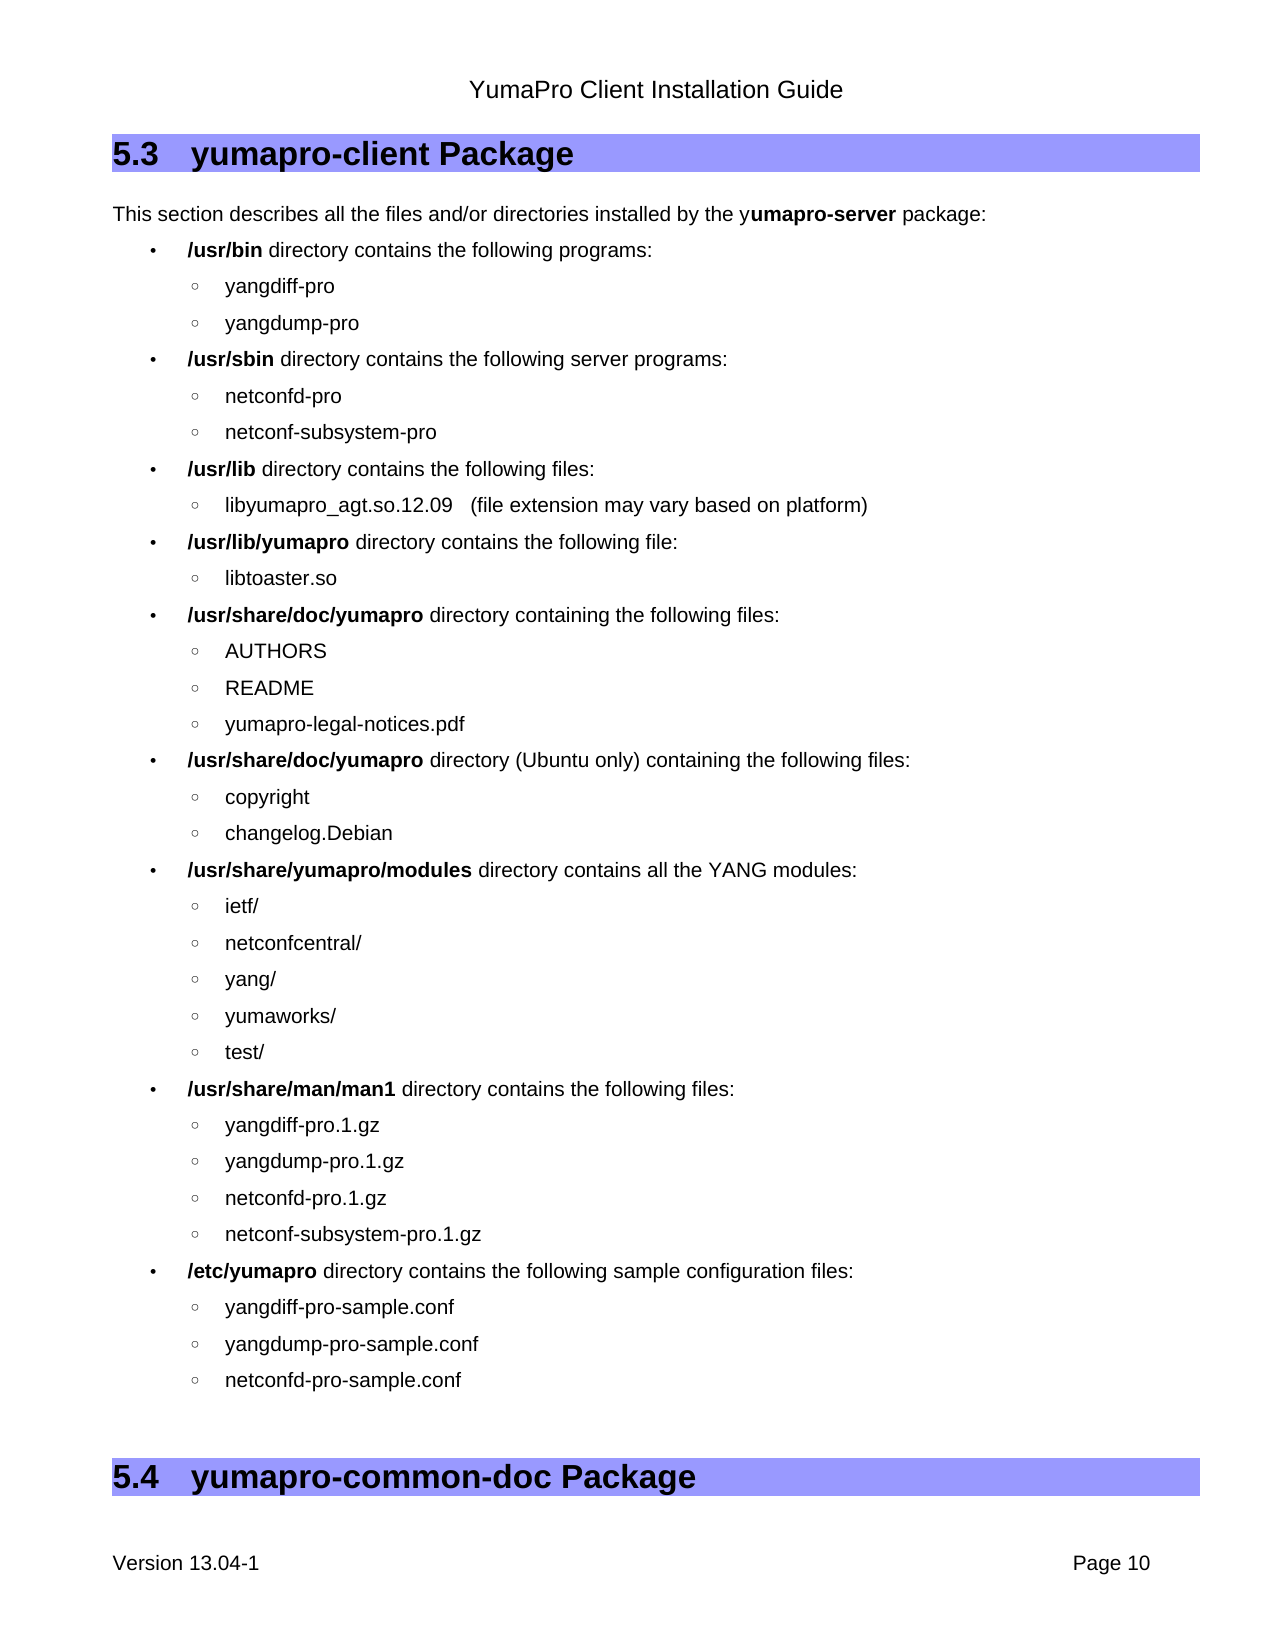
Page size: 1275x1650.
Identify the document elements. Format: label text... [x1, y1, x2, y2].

list yangdiff-pro.1.gz [187, 1113, 1200, 1137]
list /usr/share/man/man1 directory contains the following files: [150, 1076, 1200, 1100]
list /usr/share/doc/yumapro directory (Ubuntu only) containing the following files: [150, 748, 1200, 772]
list ietf/ [187, 894, 1200, 918]
list AUTHORS [187, 639, 1200, 663]
list netconfd-pro-sample.conf [187, 1368, 1200, 1392]
list /etc/yumapro directory contains the following sample configuration files: [150, 1259, 1200, 1283]
list yangdump-pro [187, 311, 1200, 335]
list netconfcentral/ [187, 931, 1200, 954]
subtitle yumapro-client Package [112, 134, 1200, 172]
list /usr/bin directory contains the following programs: [150, 238, 1200, 262]
list /usr/share/yumapro/modules directory contains all the YANG modules: [150, 858, 1200, 882]
list libtoaster.so [187, 566, 1200, 590]
list README [187, 675, 1200, 699]
list netconfd-pro.1.gz [187, 1186, 1200, 1210]
list /usr/sbin directory contains the following server programs: [150, 347, 1200, 371]
list yumapro-legal-notices.pdf [187, 712, 1200, 736]
list netconf-subsystem-pro.1.gz [187, 1222, 1200, 1246]
list libyumapro_agt.so.12.09 (file extension may vary based on platform) [187, 493, 1200, 517]
list test/ [187, 1040, 1200, 1064]
text This section describes all the files and/or directories installed by the yumapro-server package: [112, 201, 1200, 225]
list changelog.Debian [187, 821, 1200, 845]
subtitle yumapro-common-doc Package [112, 1458, 1200, 1496]
list netconfd-pro [187, 384, 1200, 408]
list /usr/lib/yumapro directory contains the following file: [150, 529, 1200, 553]
list copyright [187, 785, 1200, 809]
list yangdiff-pro [187, 274, 1200, 298]
list /usr/lib directory contains the following files: [150, 457, 1200, 481]
list yumaworks/ [187, 1003, 1200, 1027]
list /usr/share/doc/yumapro directory containing the following files: [150, 602, 1200, 626]
list yangdump-pro-sample.conf [187, 1332, 1200, 1356]
list yangdump-pro.1.gz [187, 1149, 1200, 1173]
list yang/ [187, 967, 1200, 991]
list yangdiff-pro-sample.conf [187, 1295, 1200, 1319]
list netconf-subsystem-pro [187, 420, 1200, 444]
